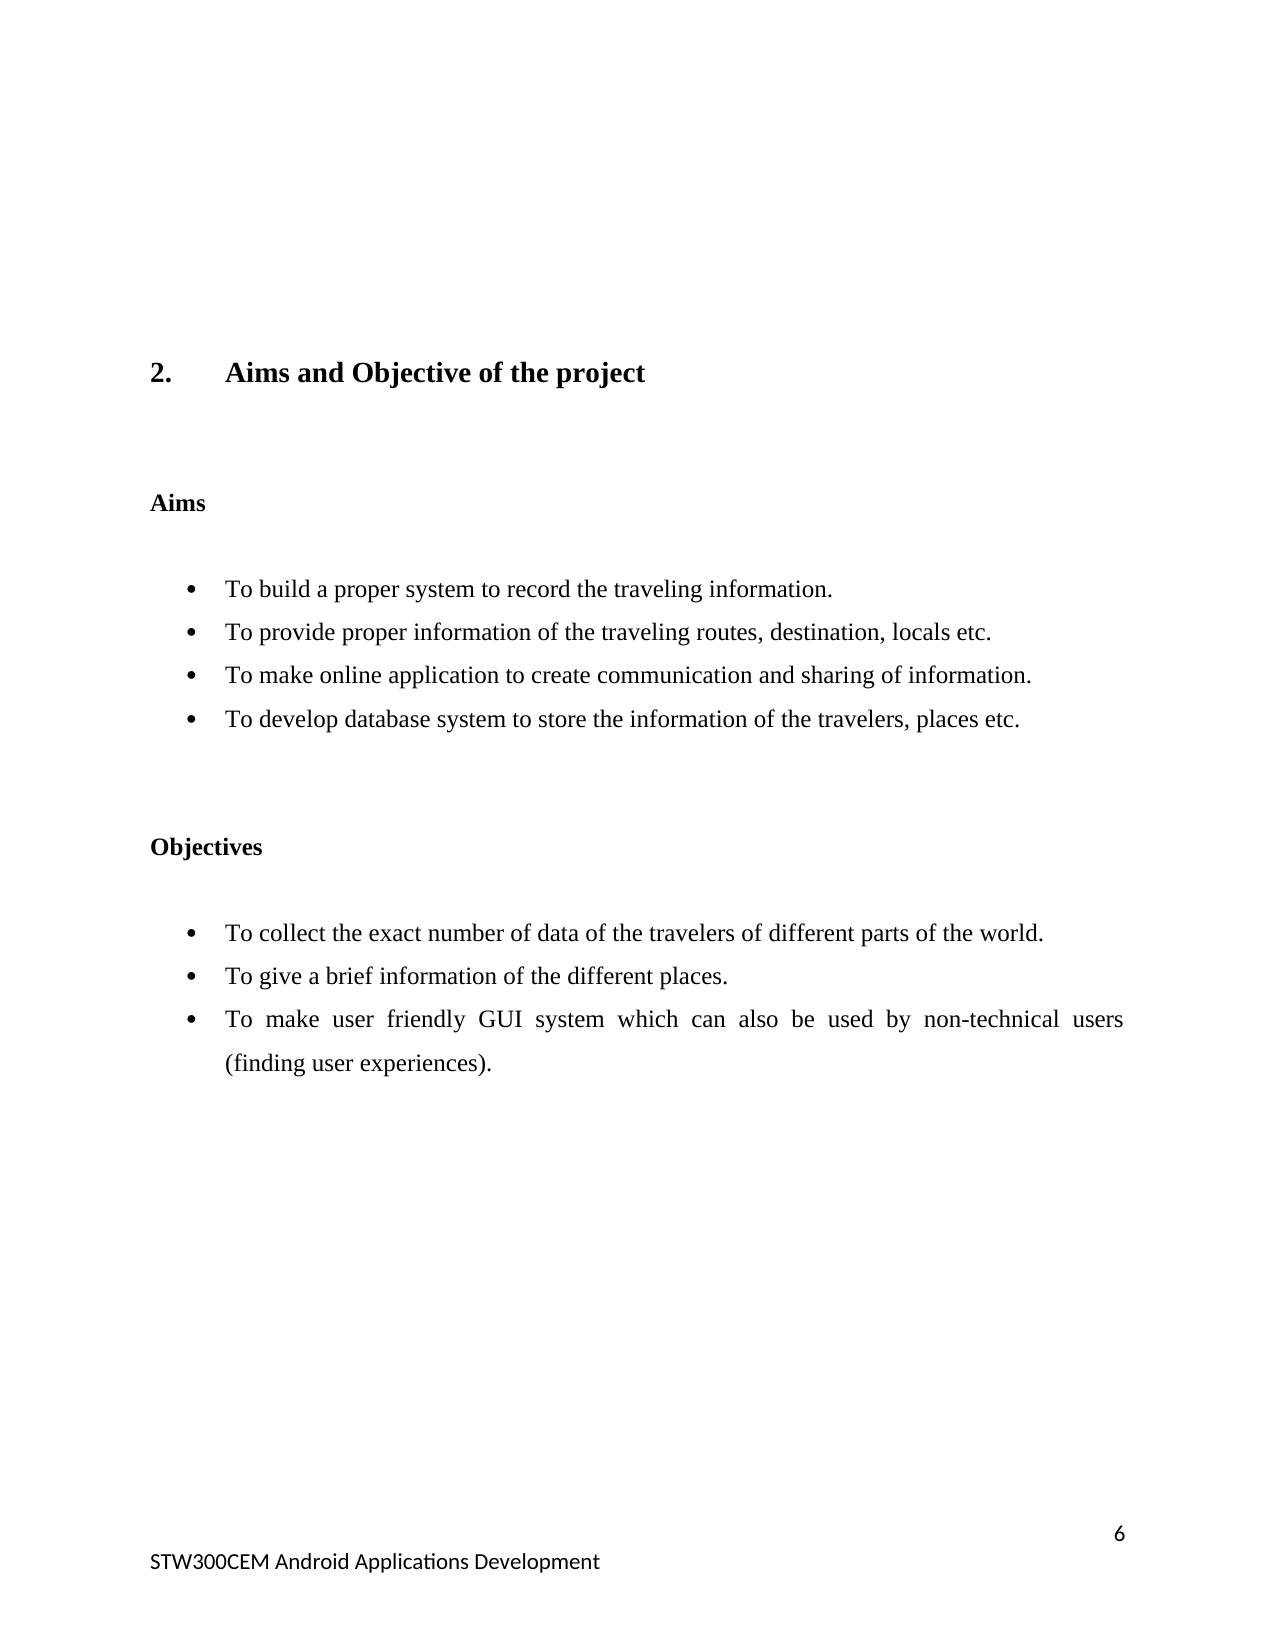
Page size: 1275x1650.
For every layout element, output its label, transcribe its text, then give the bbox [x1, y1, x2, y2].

text Aims [150, 488, 1125, 517]
list To make online application to create communication and sharing of information. [187, 661, 1125, 689]
list To build a proper system to record the traveling information. [187, 574, 1125, 603]
list To collect the exact number of data of the travelers of different parts of the world. [187, 918, 1125, 947]
list To develop database system to store the information of the travelers, places etc. [187, 704, 1125, 732]
text Objectives [150, 832, 1125, 861]
list To provide proper information of the traveling routes, destination, locals etc. [187, 617, 1125, 646]
list To make user friendly GUI system which can also be used by non-technical users (finding user experiences). [187, 1004, 1125, 1076]
subtitle 2. Aims and Objective of the project [150, 355, 1125, 388]
list To give a brief information of the different places. [187, 961, 1125, 990]
